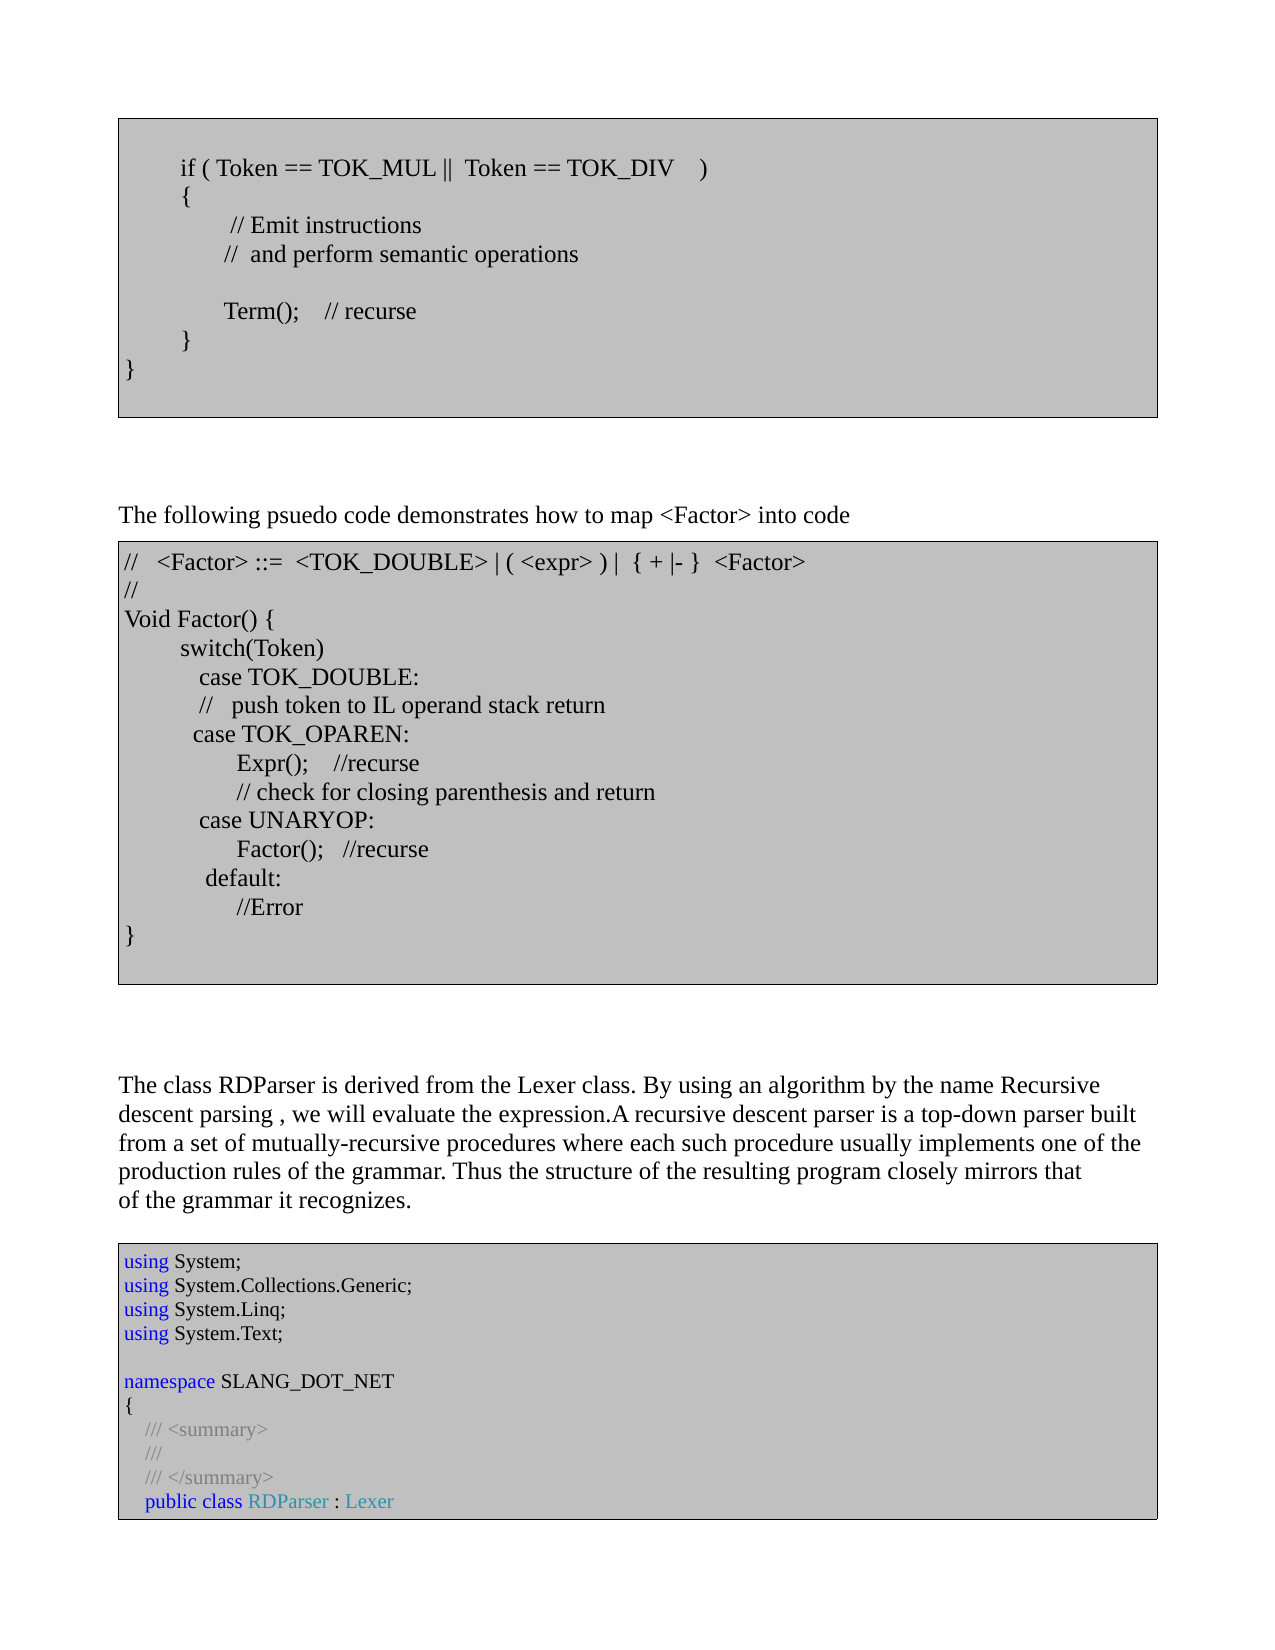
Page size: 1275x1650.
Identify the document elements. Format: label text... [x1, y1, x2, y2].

text of the grammar it recognizes. [118, 1185, 1157, 1214]
text The following psuedo code demonstrates how to map <Factor> into code [118, 500, 1157, 528]
table_header // <Factor> ::= <TOK_DOUBLE> | ( <expr> ) | { + |- } <Factor> // Void Factor() { switch(Token) case TOK_DOUBLE: // push token to IL operand stack return case TOK_OPAREN: Expr(); //recurse // check for closing parenthesis and return case UNARYOP: Factor(); //recurse default: //Error } [119, 542, 1157, 984]
text The class RDParser is derived from the Lexer class. By using an algorithm by the name Recursive descent parsing , we will evaluate the expression.A recursive descent parser is a top-down parser built from a set of mutually-recursive procedures where each such procedure usually implements one of the production rules of the grammar. Thus the structure of the resulting program closely mirrors that [118, 1070, 1157, 1185]
table_header using System; using System.Collections.Generic; using System.Linq; using System.Text; namespace SLANG_DOT_NET { /// <summary> /// /// </summary> public class RDParser : Lexer [119, 1244, 1157, 1519]
table_header if ( Token == TOK_MUL || Token == TOK_DIV ) { // Emit instructions // and perform semantic operations Term(); // recurse } } [119, 119, 1157, 417]
